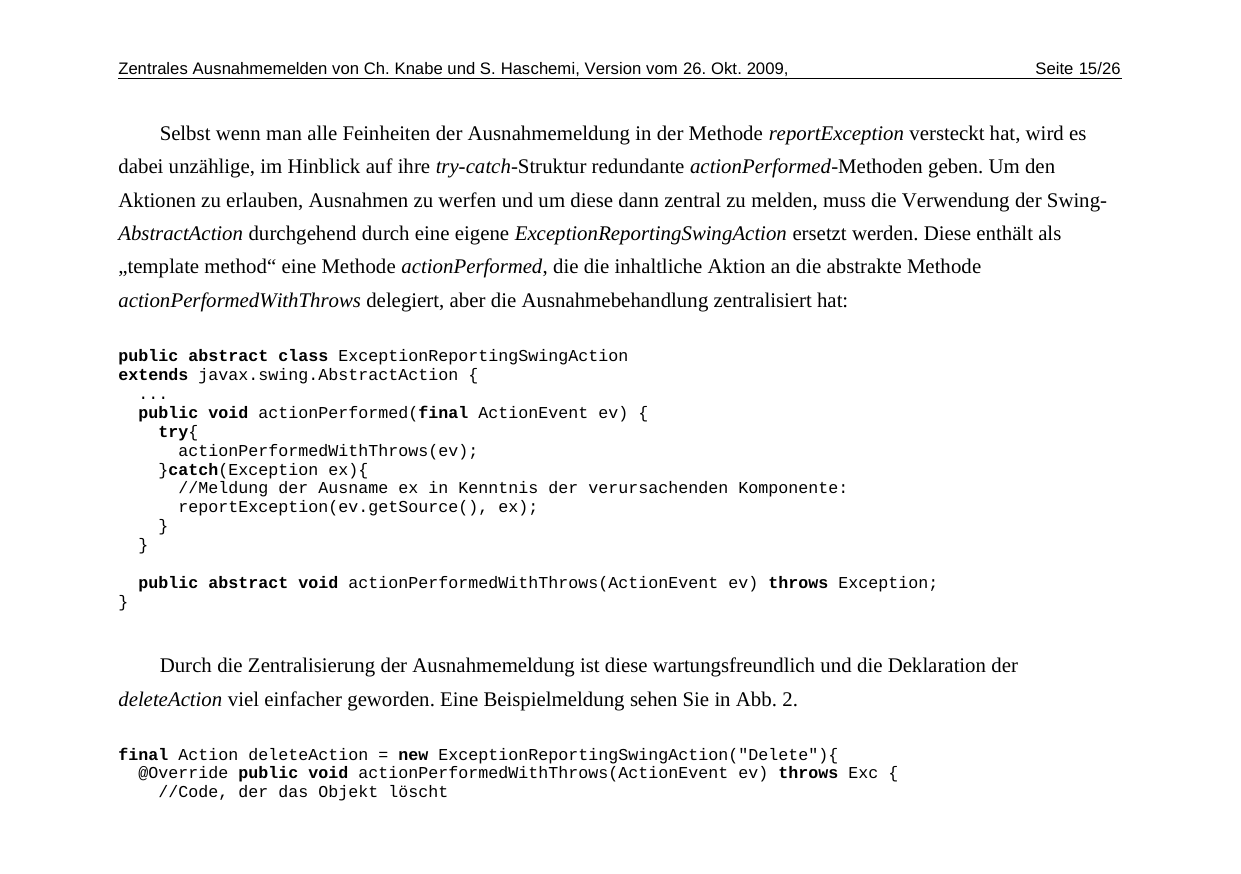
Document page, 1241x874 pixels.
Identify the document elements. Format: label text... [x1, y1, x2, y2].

text } [118, 537, 1122, 556]
text Selbst wenn man alle Feinheiten der Ausnahmemeldung in der Methode reportException versteckt hat, wird es dabei unzählige, im Hinblick auf ihre try-catch-Struktur redundante actionPerformed-Methoden geben. Um den Aktionen zu erlauben, Ausnahmen zu werfen und um diese dann zentral zu melden, muss die Verwendung der Swing-AbstractAction durchgehend durch eine eigene ExceptionReportingSwingAction ersetzt werden. Diese enthält als „template method“ eine Methode actionPerformed, die die inhaltliche Aktion an die abstrakte Methode actionPerformedWithThrows delegiert, aber die Ausnahmebehandlung zentralisiert hat: [118, 114, 1122, 314]
text //Code, der das Objekt löscht [118, 784, 1122, 803]
text public abstract void actionPerformedWithThrows(ActionEvent ev) throws Exception; [118, 575, 1122, 594]
text } [118, 594, 1122, 613]
text @Override public void actionPerformedWithThrows(ActionEvent ev) throws Exc { [118, 765, 1122, 784]
text } [118, 518, 1122, 537]
text Durch die Zentralisierung der Ausnahmemeldung ist diese wartungsfreundlich und die Deklaration der deleteAction viel einfacher geworden. Eine Beispielmeldung sehen Sie in Abb. 2. [118, 646, 1122, 713]
text public void actionPerformed(final ActionEvent ev) { [118, 404, 1122, 423]
text try{ [118, 423, 1122, 442]
text }catch(Exception ex){ [118, 461, 1122, 480]
text ... [118, 385, 1122, 404]
text actionPerformedWithThrows(ev); [118, 442, 1122, 461]
text final Action deleteAction = new ExceptionReportingSwingAction("Delete"){ [118, 746, 1122, 765]
text reportException(ev.getSource(), ex); [118, 499, 1122, 518]
text public abstract class ExceptionReportingSwingAction extends javax.swing.AbstractAction { [118, 347, 1122, 385]
text //Meldung der Ausname ex in Kenntnis der verursachenden Komponente: [118, 480, 1122, 499]
